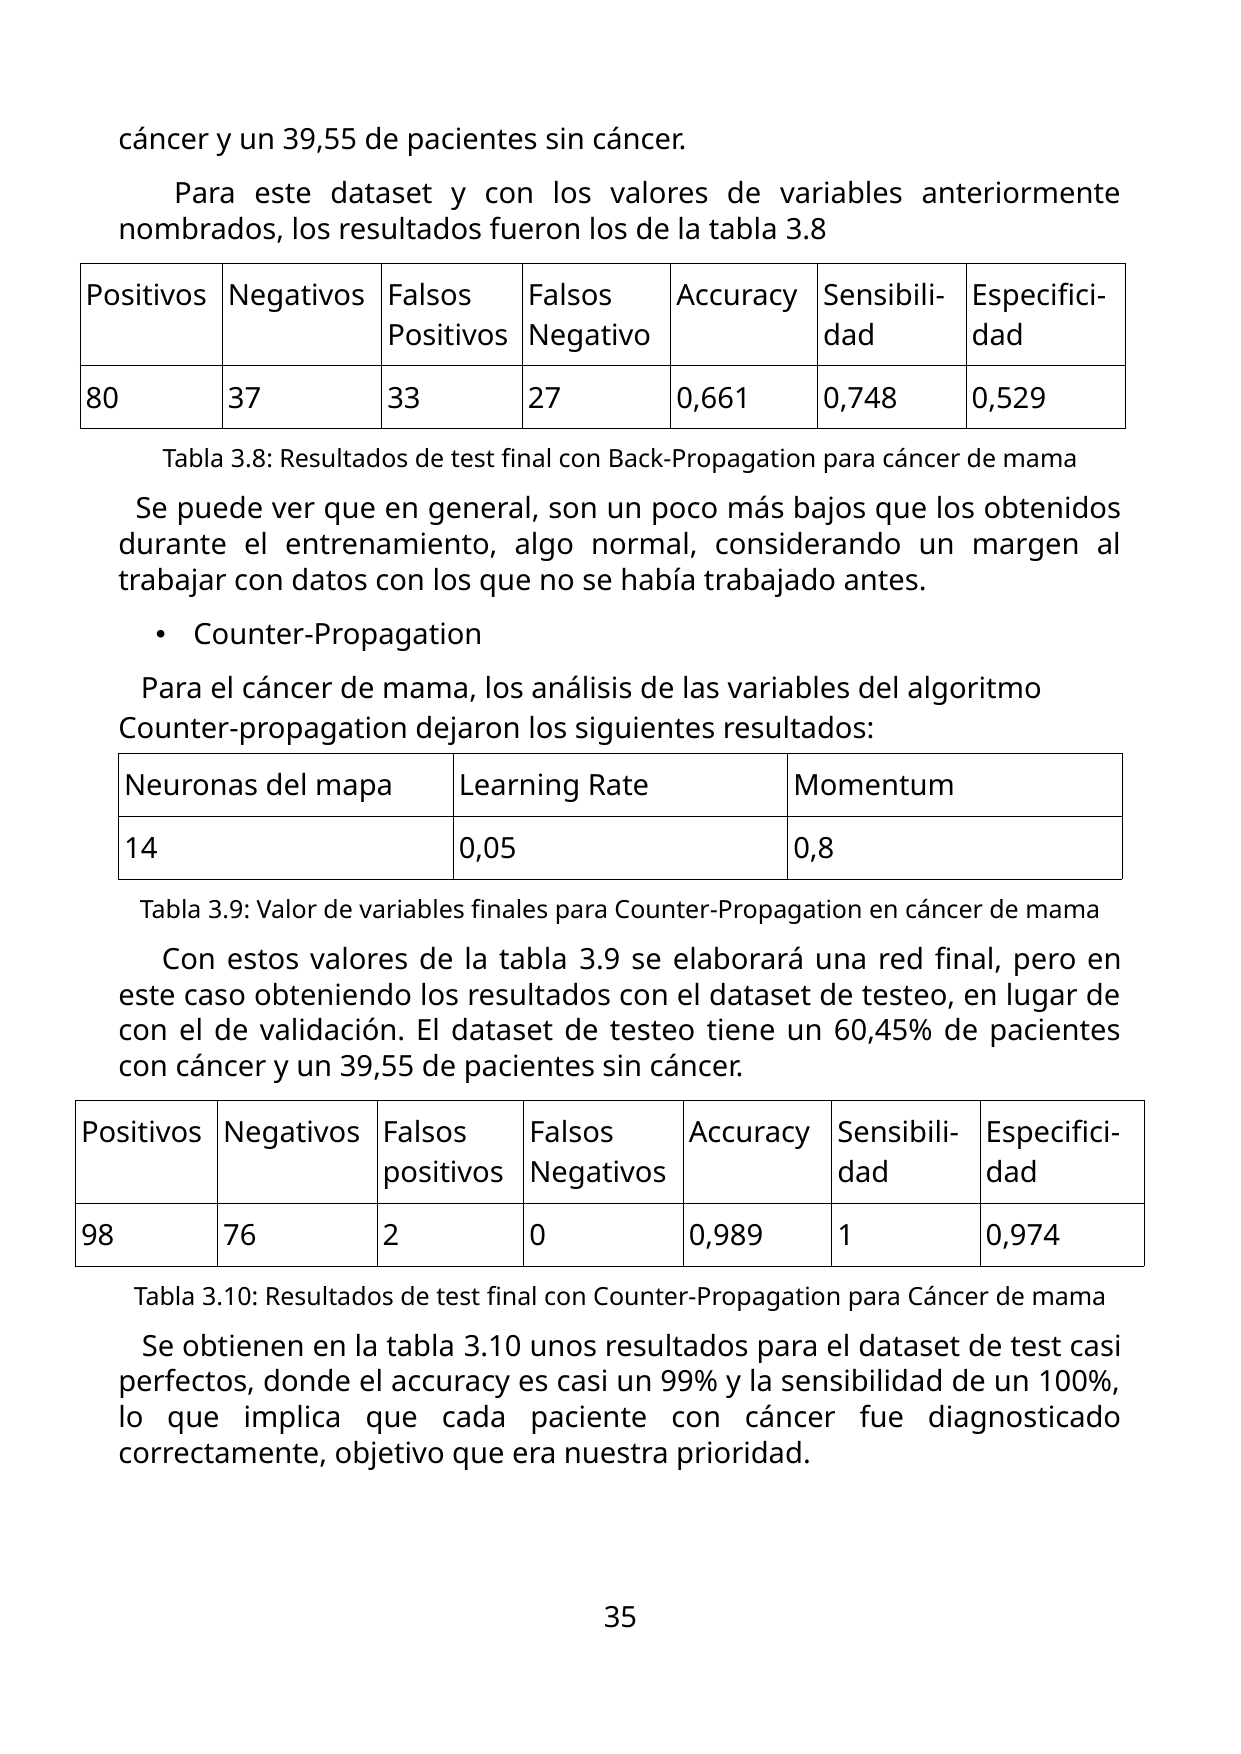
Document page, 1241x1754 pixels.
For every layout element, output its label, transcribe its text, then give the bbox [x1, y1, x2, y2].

list Counter-Propagation [156, 613, 1122, 653]
table_header Falsos positivos [378, 1101, 523, 1202]
table_header Especifici-dad [981, 1101, 1144, 1202]
table_cell 27 [523, 366, 670, 428]
list Se puede ver que en general, son un poco más bajos que los obtenidos durante el entrenamiento, algo normal, considerando un margen al trabajar con datos con los que no se había trabajado antes. [118, 487, 1122, 599]
table_cell 0,529 [967, 366, 1125, 428]
table_header Sensibili-dad [832, 1101, 980, 1202]
text Con estos valores de la tabla 3.9 se elaborará una red final, pero en este caso obteniendo los resultados con el dataset de testeo, en lugar de con el de validación. El dataset de testeo tiene un 60,45% de pacientes con cáncer y un 39,55 de pacientes sin cáncer. [118, 938, 1122, 1085]
text Tabla 3.10: Resultados de test final con Counter-Propagation para Cáncer de mama [118, 1278, 1122, 1312]
list Para el cáncer de mama, los análisis de las variables del algoritmo Counter-propagation dejaron los siguientes resultados: [118, 667, 1122, 747]
table_header Sensibili-dad [818, 264, 966, 365]
table_cell 0,661 [671, 366, 817, 428]
table_cell 80 [81, 366, 222, 428]
table_header Falsos Negativos [524, 1101, 683, 1202]
table_header Learning Rate [454, 754, 787, 816]
table_header Negativos [218, 1101, 377, 1202]
table_cell 0,748 [818, 366, 966, 428]
table_cell 0,974 [981, 1204, 1144, 1266]
table_header Negativos [223, 264, 381, 365]
table_header Positivos [76, 1101, 217, 1202]
table_header Neuronas del mapa [119, 754, 453, 816]
text Se obtienen en la tabla 3.10 unos resultados para el dataset de test casi perfectos, donde el accuracy es casi un 99% y la sensibilidad de un 100%, lo que implica que cada paciente con cáncer fue diagnosticado correctamente, objetivo que era nuestra prioridad. [118, 1325, 1122, 1472]
list Para este dataset y con los valores de variables anteriormente nombrados, los resultados fueron los de la tabla 3.8 [118, 172, 1122, 248]
table_cell 0 [524, 1204, 683, 1266]
table_cell 76 [218, 1204, 377, 1266]
text Tabla 3.9: Valor de variables finales para Counter-Propagation en cáncer de mama [118, 892, 1122, 926]
table_cell 14 [119, 817, 453, 879]
text Tabla 3.8: Resultados de test final con Back-Propagation para cáncer de mama [118, 441, 1122, 475]
table_cell 37 [223, 366, 381, 428]
table_header Positivos [81, 264, 222, 365]
table_cell 2 [378, 1204, 523, 1266]
table_cell 0,05 [454, 817, 787, 879]
table_cell 33 [382, 366, 522, 428]
table_cell 0,8 [788, 817, 1122, 879]
table_cell 0,989 [684, 1204, 831, 1266]
table_cell 98 [76, 1204, 217, 1266]
table_header Falsos Positivos [382, 264, 522, 365]
table_header Accuracy [671, 264, 817, 365]
table_header Falsos Negativo [523, 264, 670, 365]
table_cell 1 [832, 1204, 980, 1266]
list cáncer y un 39,55 de pacientes sin cáncer. [118, 118, 1122, 158]
table_header Especifici-dad [967, 264, 1125, 365]
table_header Momentum [788, 754, 1122, 816]
table_header Accuracy [684, 1101, 831, 1202]
